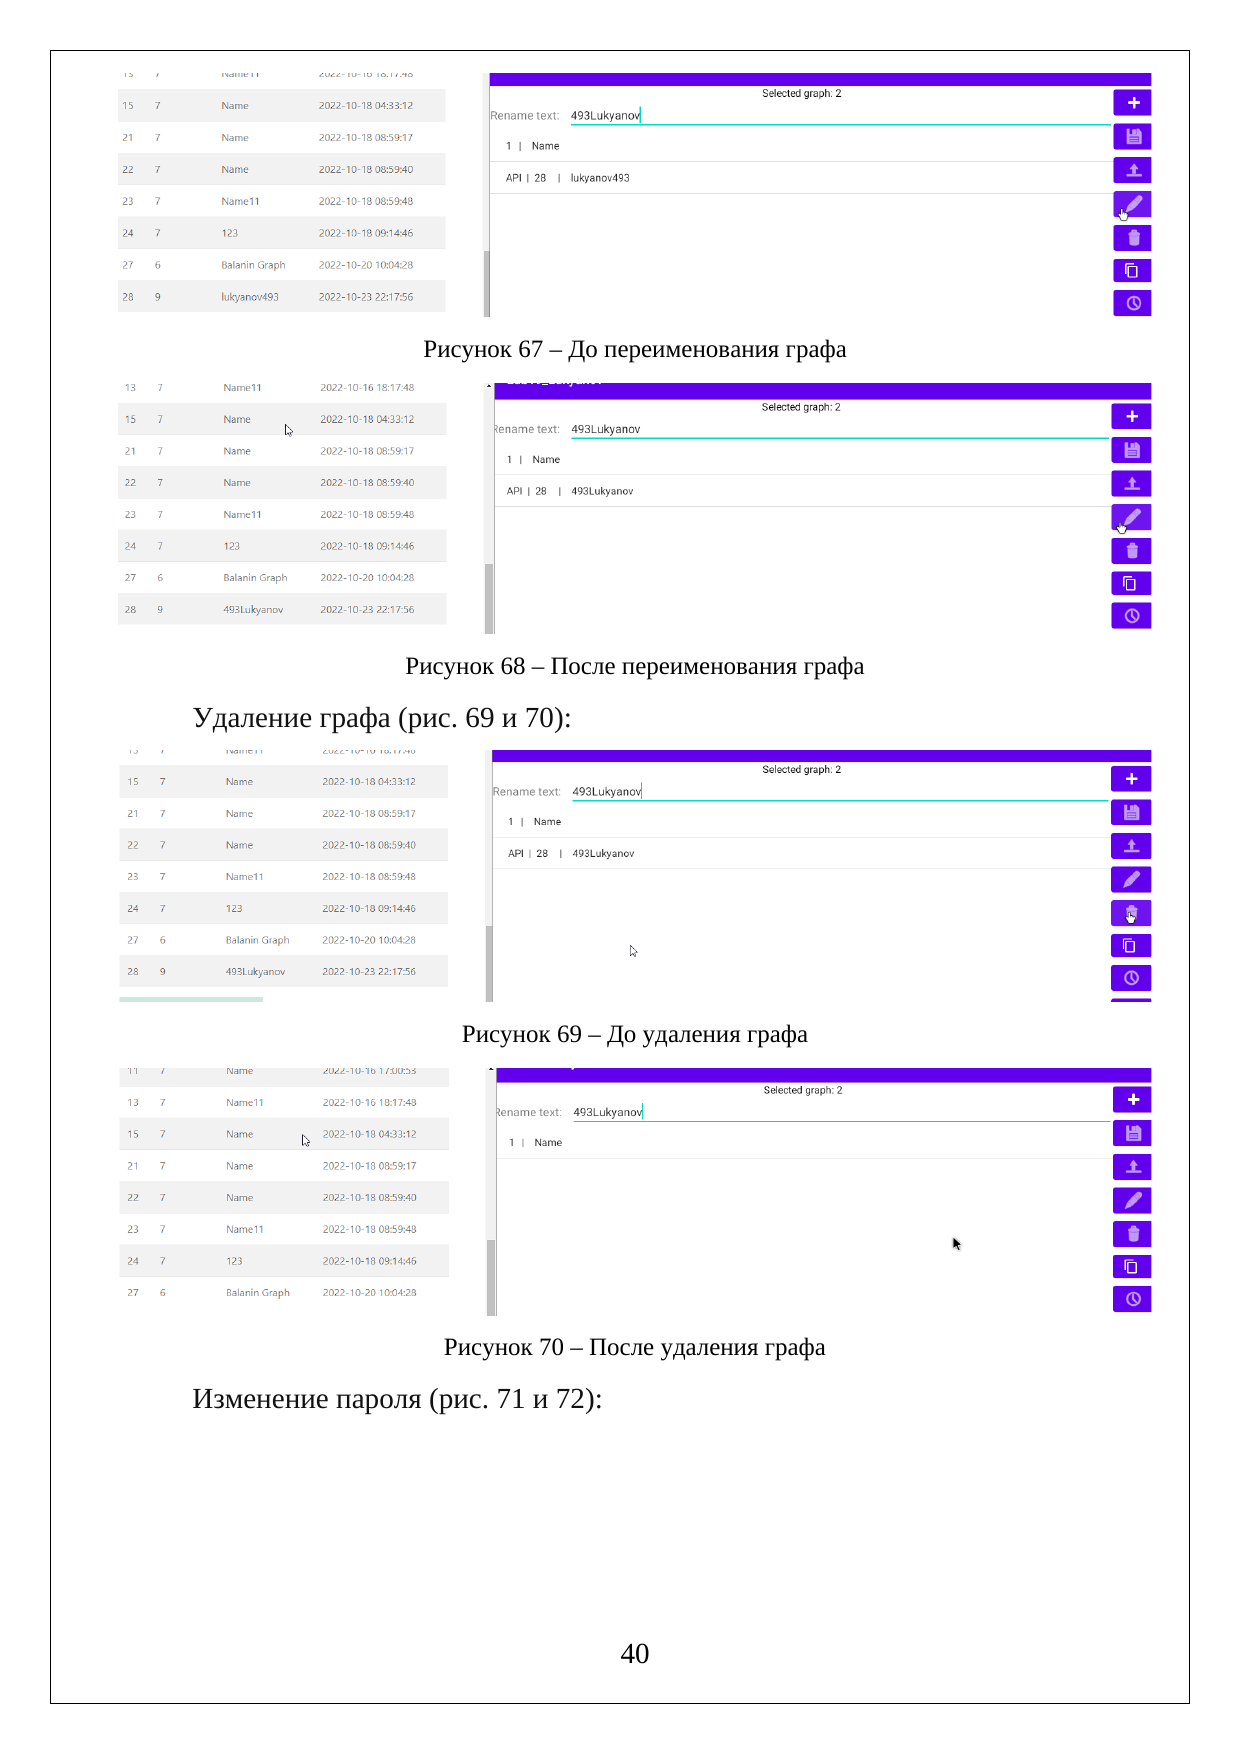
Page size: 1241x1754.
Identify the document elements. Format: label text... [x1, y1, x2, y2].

text Рисунок 69 – До удаления графа [118, 1019, 1152, 1047]
text Рисунок 68 – После переименования графа [118, 651, 1152, 679]
text Рисунок 70 – После удаления графа [118, 1332, 1152, 1361]
text Удаление графа (рис. 69 и 70): [118, 700, 1152, 734]
text Изменение пароля (рис. 71 и 72): [118, 1382, 1152, 1415]
text Рисунок 67 – До переименования графа [118, 334, 1152, 363]
